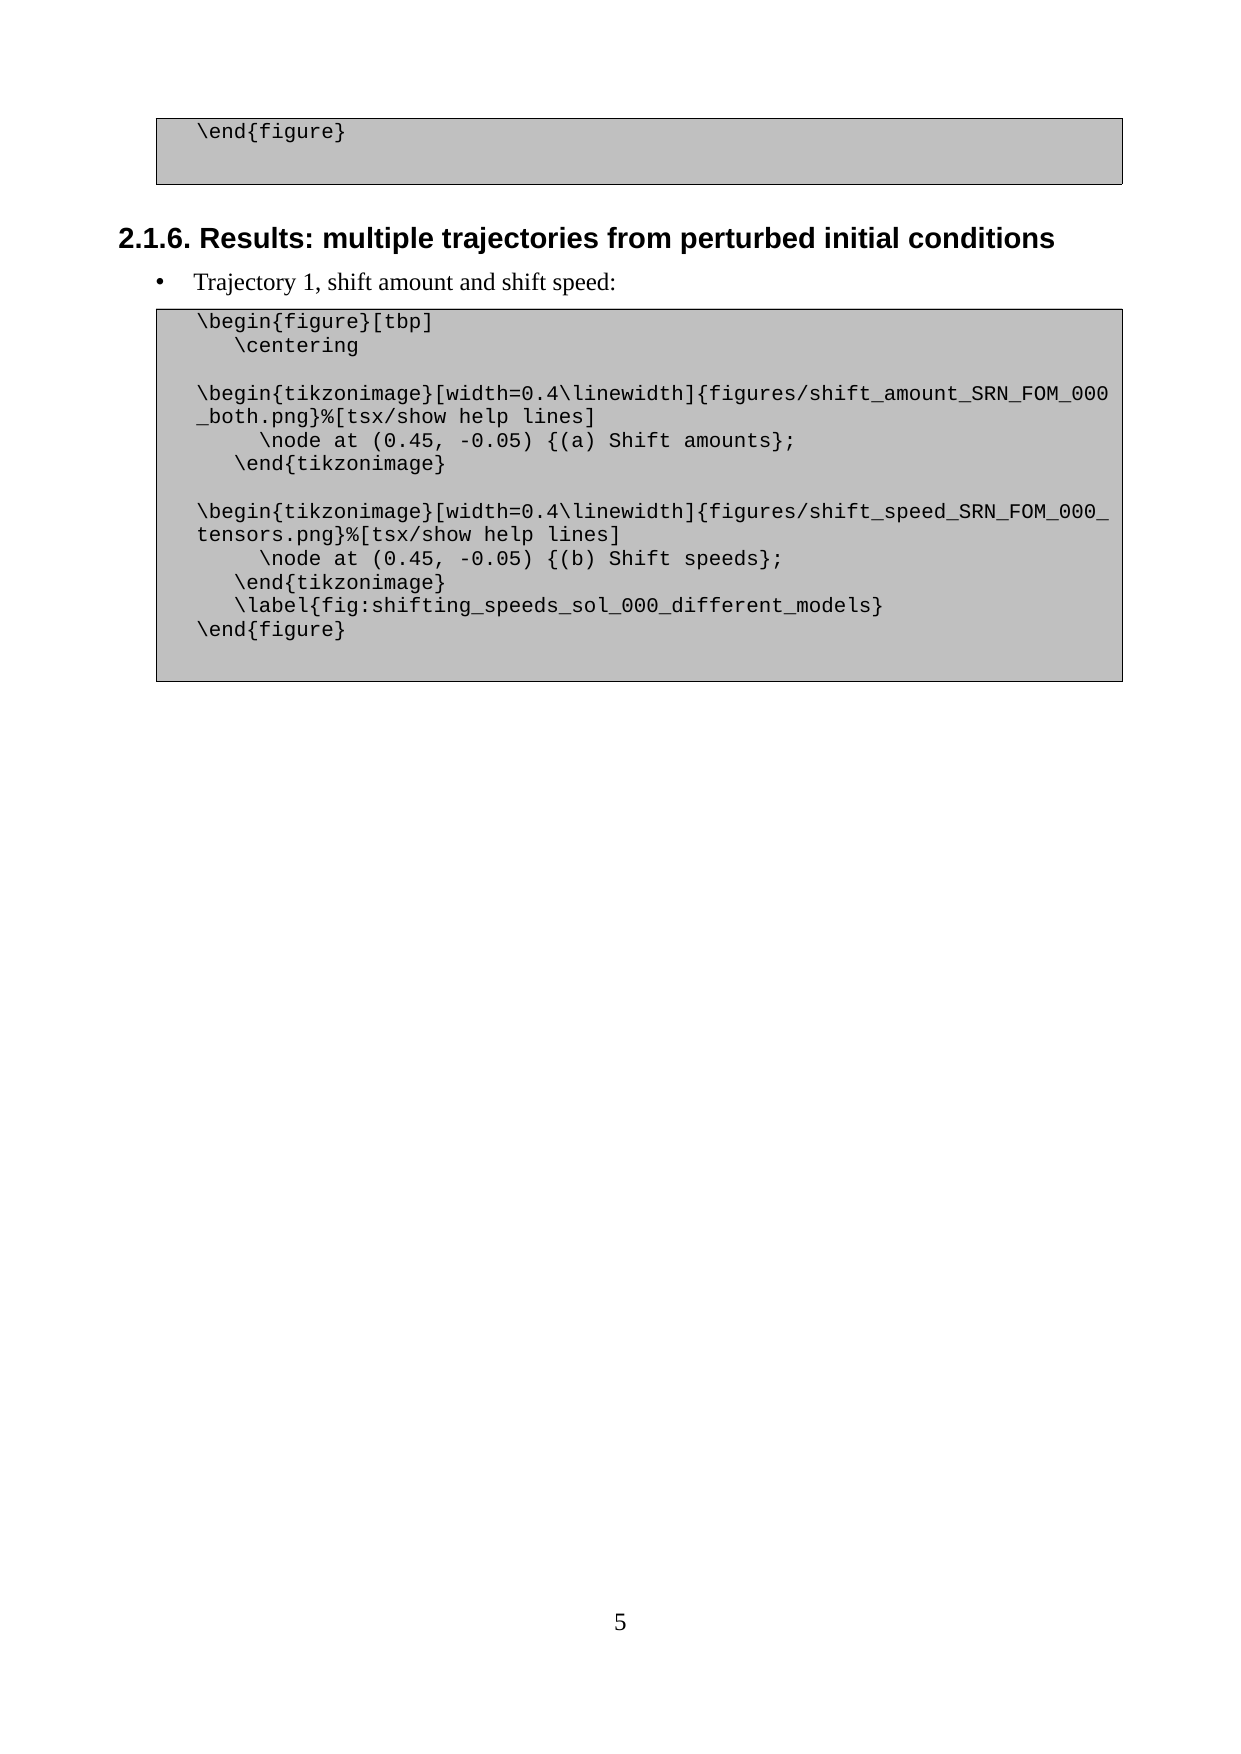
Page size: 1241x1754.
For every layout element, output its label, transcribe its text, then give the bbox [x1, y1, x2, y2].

list Trajectory 1, shift amount and shift speed: [156, 267, 1122, 296]
list \end{figure} [157, 616, 1122, 643]
list \node at (0.45, -0.05) {(b) Shift speeds}; [157, 545, 1122, 569]
list \begin{figure}[tbp] [157, 310, 1122, 332]
list \node at (0.45, -0.05) {(a) Shift amounts}; [157, 427, 1122, 450]
list \end{tikzonimage} [157, 569, 1122, 592]
list \centering [157, 332, 1122, 356]
list \label{fig:shifting_speeds_sol_000_different_models} [157, 592, 1122, 616]
list \end{tikzonimage} [157, 450, 1122, 474]
subtitle Results: multiple trajectories from perturbed initial conditions [118, 221, 1122, 255]
list \begin{tikzonimage}[width=0.4\linewidth]{figures/shift_speed_SRN_FOM_000_tensors.png}%[tsx/show help lines] [157, 474, 1122, 545]
list \begin{tikzonimage}[width=0.4\linewidth]{figures/shift_amount_SRN_FOM_000_both.png}%[tsx/show help lines] [157, 356, 1122, 427]
list \end{figure} [157, 119, 1122, 145]
